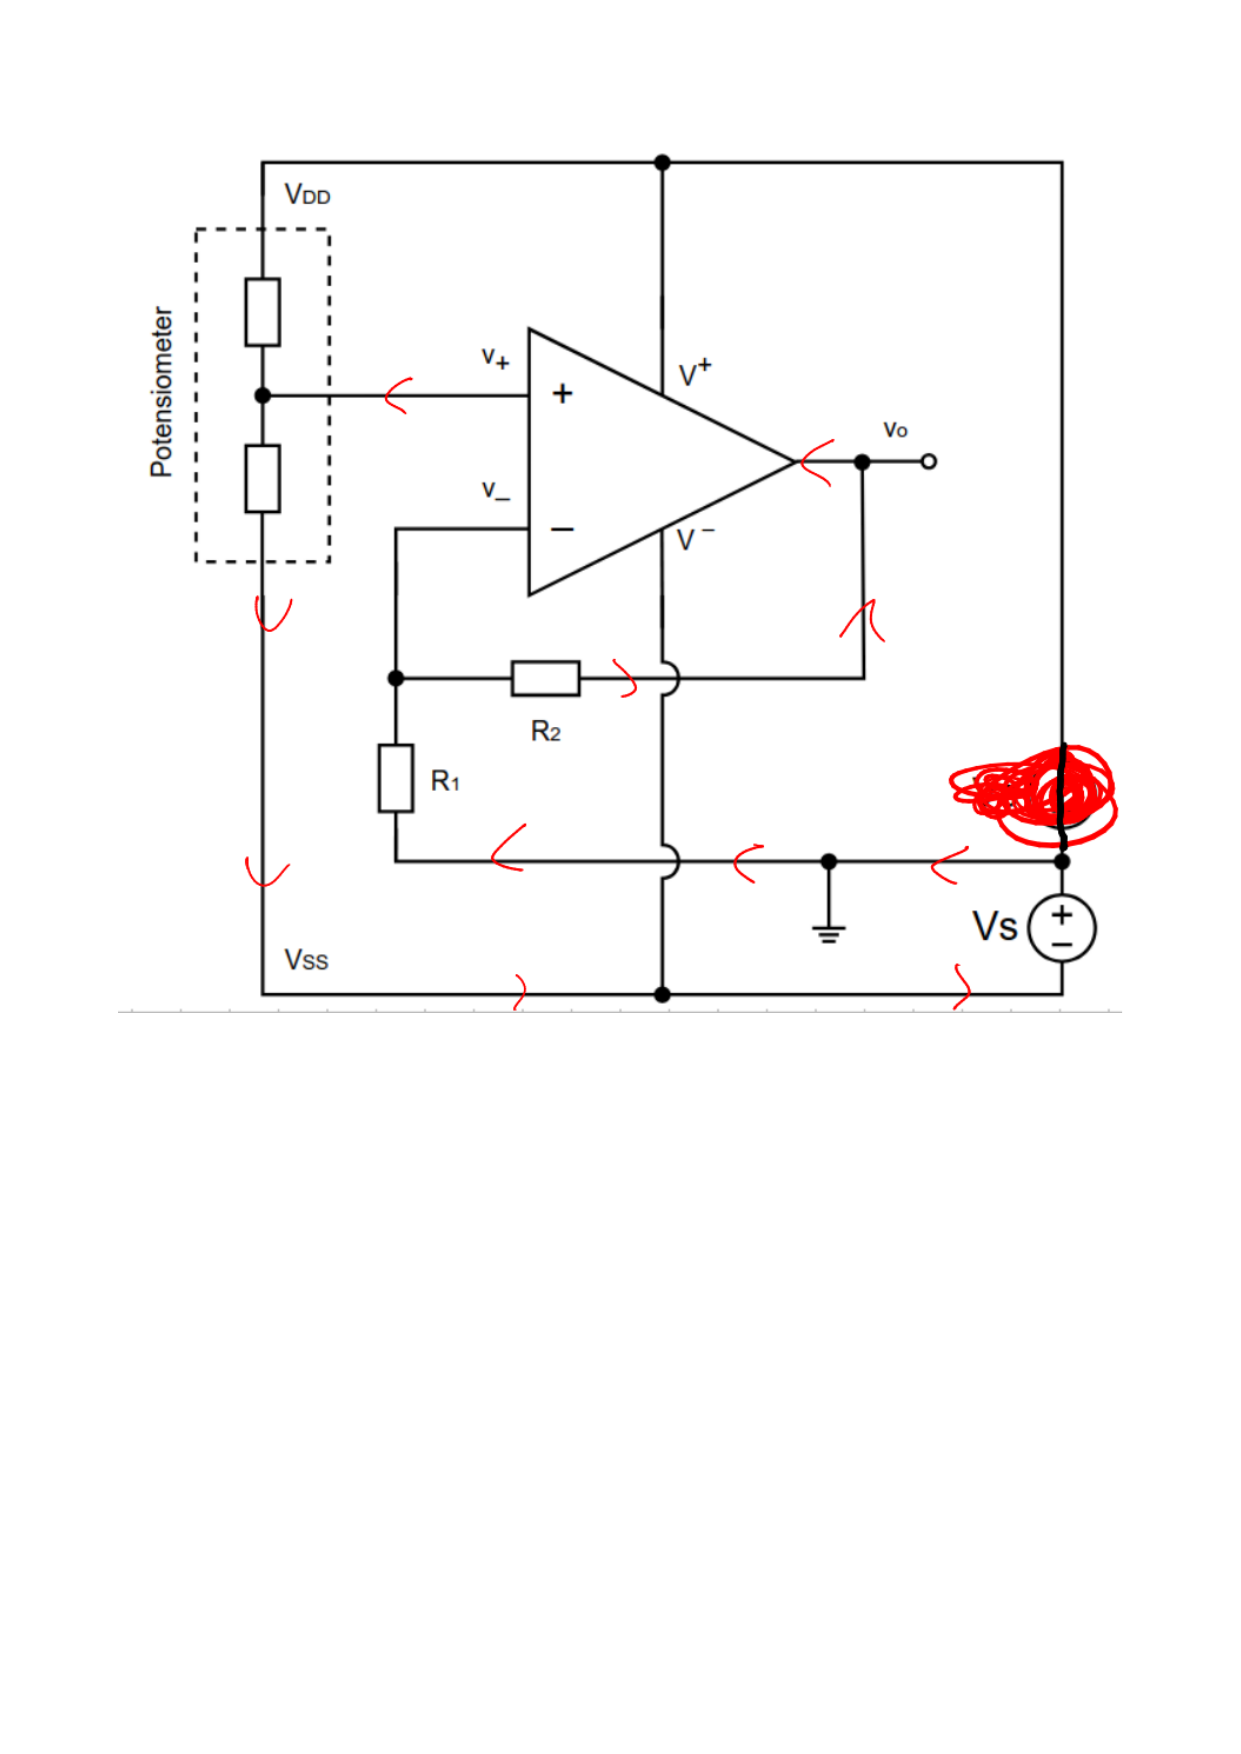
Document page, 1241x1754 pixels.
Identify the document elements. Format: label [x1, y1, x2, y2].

picture [118, 118, 1123, 1013]
